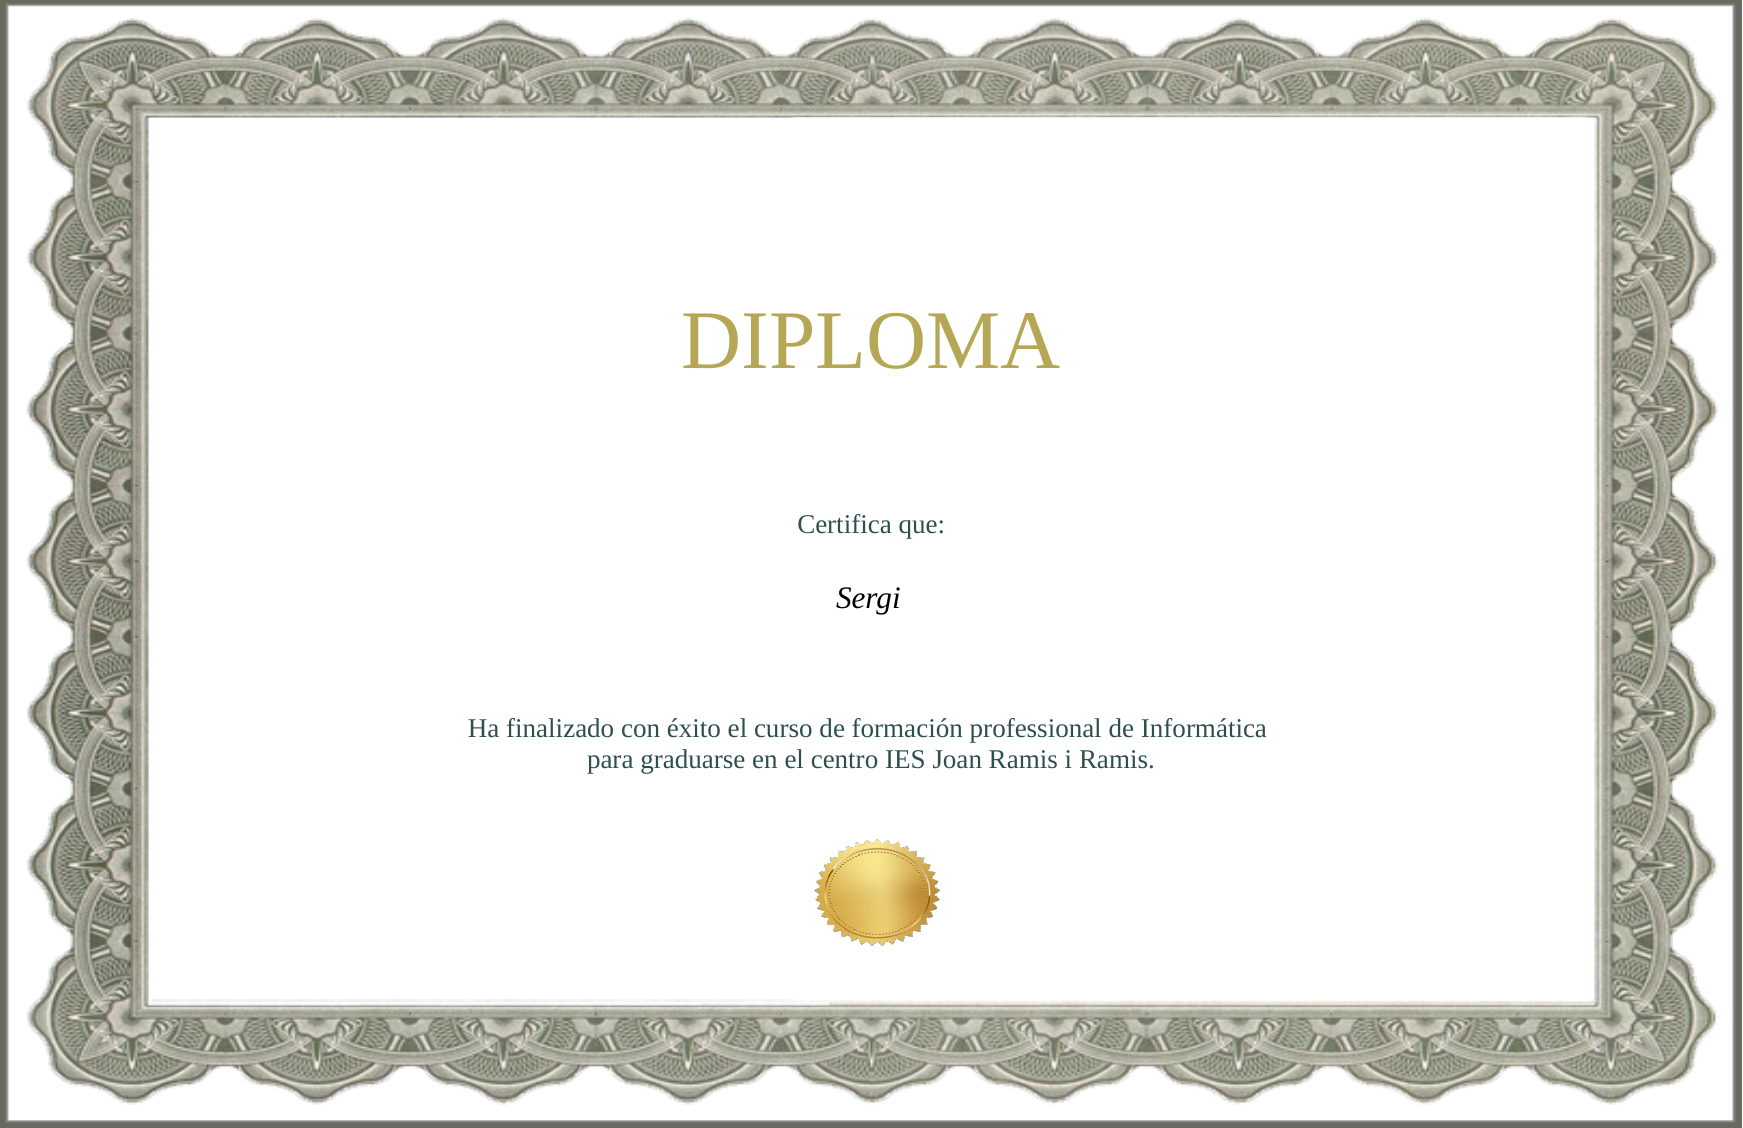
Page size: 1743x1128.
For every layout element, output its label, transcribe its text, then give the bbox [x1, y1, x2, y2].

text Ha finalizado con éxito el curso de formación professional de Informática [118, 712, 1624, 744]
text DIPLOMA [118, 291, 1624, 386]
text Sergi [704, 579, 1035, 615]
text para graduarse en el centro IES Joan Ramis i Ramis. [118, 744, 1624, 775]
picture [0, 0, 1742, 1128]
text Certifica que: [118, 509, 1624, 540]
